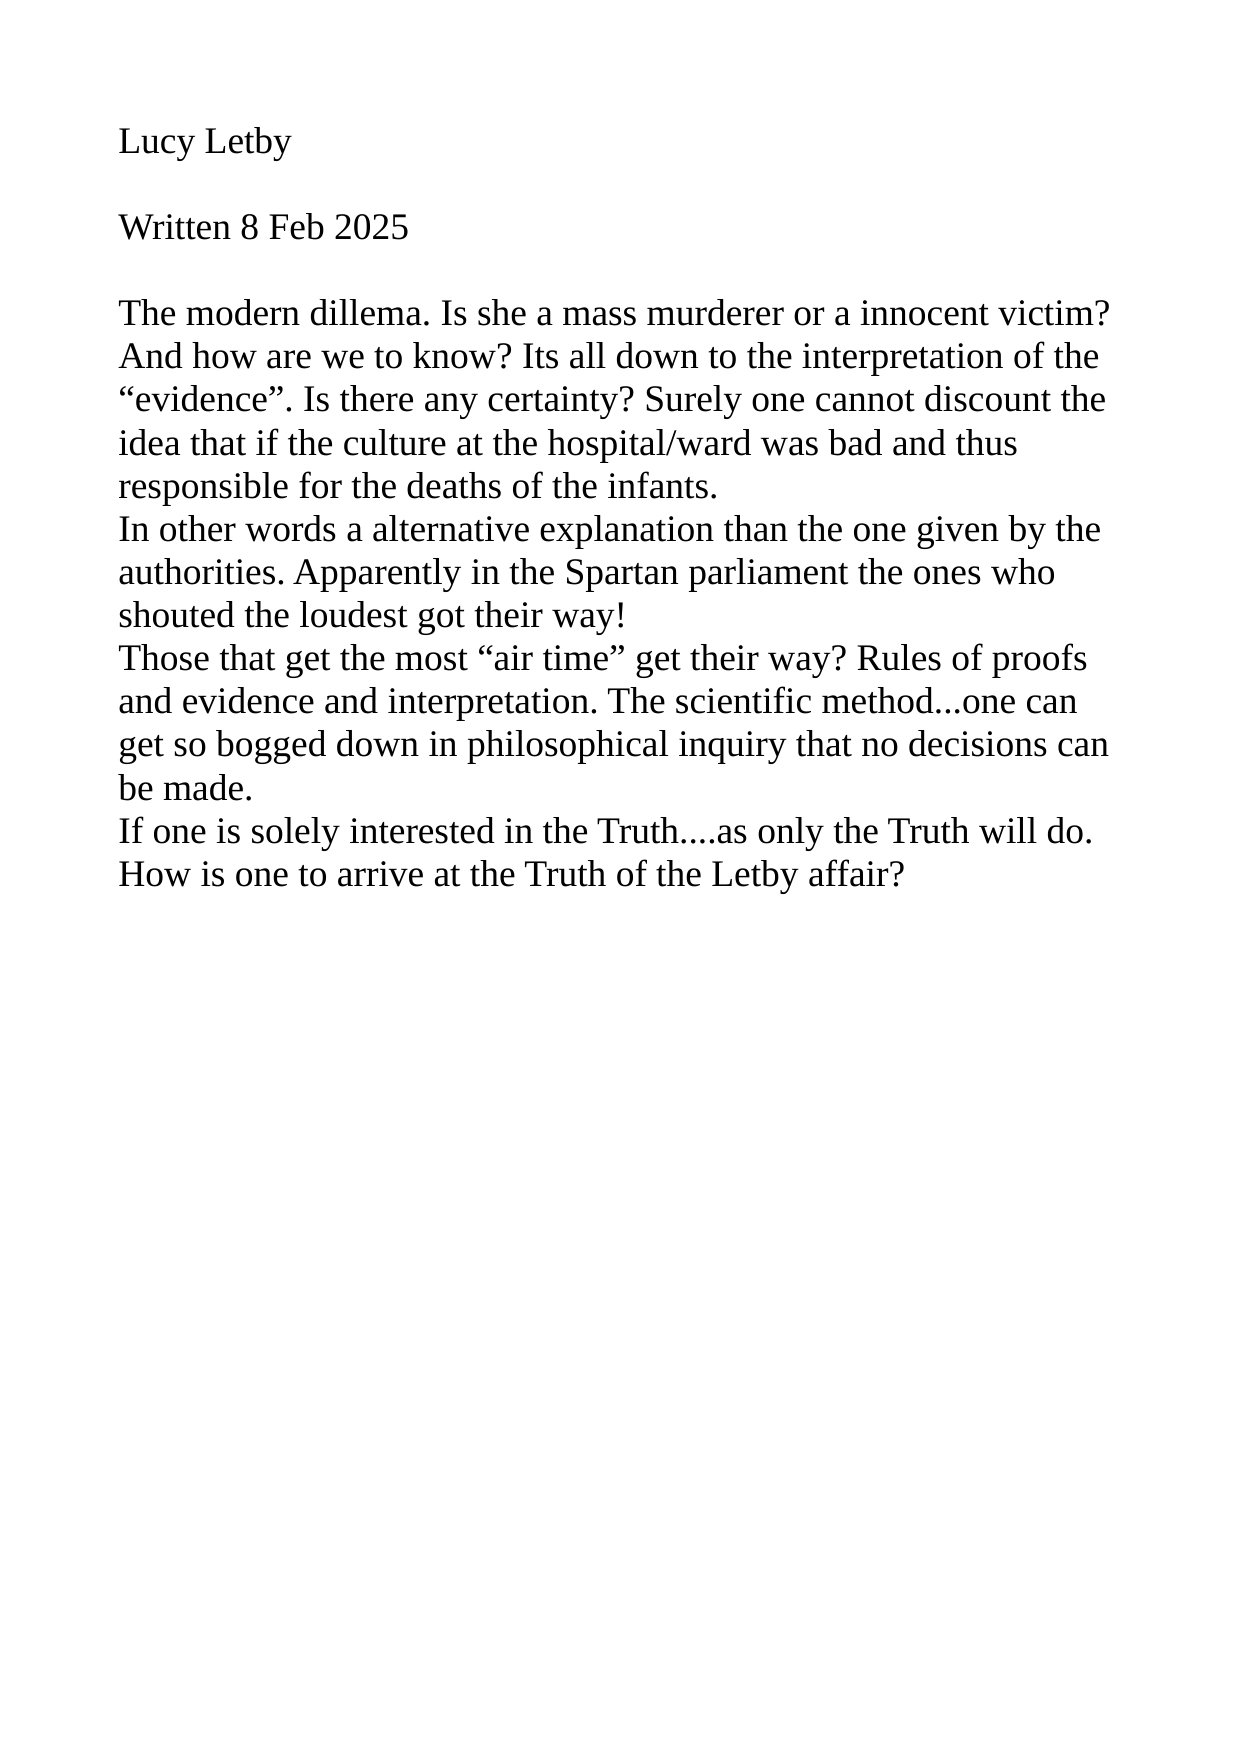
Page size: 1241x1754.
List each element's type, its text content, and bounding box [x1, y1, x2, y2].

text Written 8 Feb 2025 [118, 204, 1122, 247]
text In other words a alternative explanation than the one given by the authorities. Apparently in the Spartan parliament the ones who shouted the loudest got their way! [118, 506, 1122, 636]
text Those that get the most “air time” get their way? Rules of proofs and evidence and interpretation. The scientific method...one can get so bogged down in philosophical inquiry that no decisions can be made. [118, 636, 1122, 808]
text If one is solely interested in the Truth....as only the Truth will do. How is one to arrive at the Truth of the Letby affair? [118, 808, 1122, 894]
text Lucy Letby [118, 118, 1122, 161]
text The modern dillema. Is she a mass murderer or a innocent victim?And how are we to know? Its all down to the interpretation of the “evidence”. Is there any certainty? Surely one cannot discount the idea that if the culture at the hospital/ward was bad and thus responsible for the deaths of the infants. [118, 291, 1122, 506]
